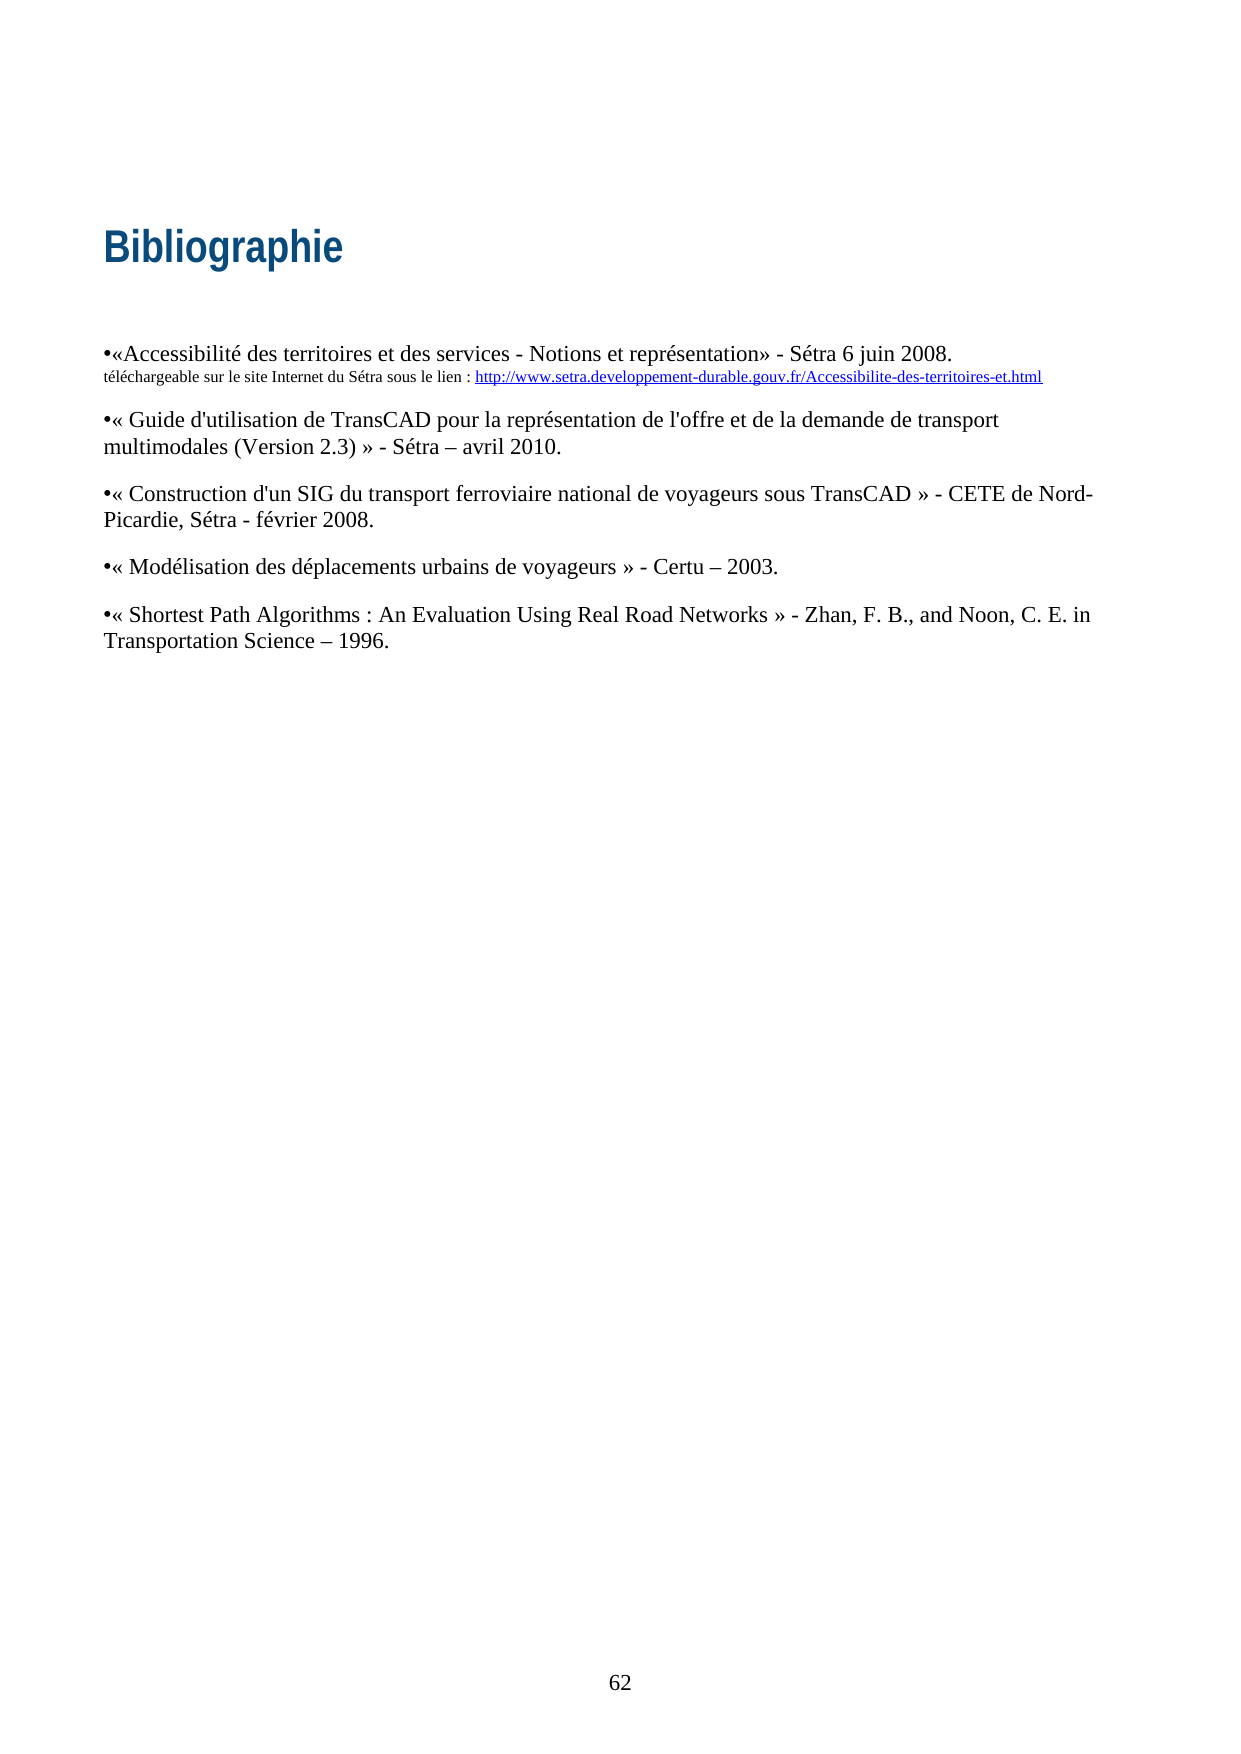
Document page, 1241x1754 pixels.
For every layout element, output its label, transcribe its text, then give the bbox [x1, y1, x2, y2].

list «Accessibilité des territoires et des services - Notions et représentation» - Sétra 6 juin 2008. téléchargeable sur le site Internet du Sétra sous le lien : http://www.setra.developpement-durable.gouv.fr/Accessibilite-des-territoires-et.html [103, 340, 1137, 386]
list « Shortest Path Algorithms : An Evaluation Using Real Road Networks » - Zhan, F. B., and Noon, C. E. in Transportation Science – 1996. [103, 601, 1137, 653]
list « Construction d'un SIG du transport ferroviaire national de voyageurs sous TransCAD » - CETE de Nord-Picardie, Sétra - février 2008. [103, 480, 1137, 533]
list « Modélisation des déplacements urbains de voyageurs » - Certu – 2003. [103, 553, 1137, 580]
subtitle Bibliographie [103, 219, 1137, 272]
list « Guide d'utilisation de TransCAD pour la représentation de l'offre et de la demande de transport multimodales (Version 2.3) » - Sétra – avril 2010. [103, 406, 1137, 459]
